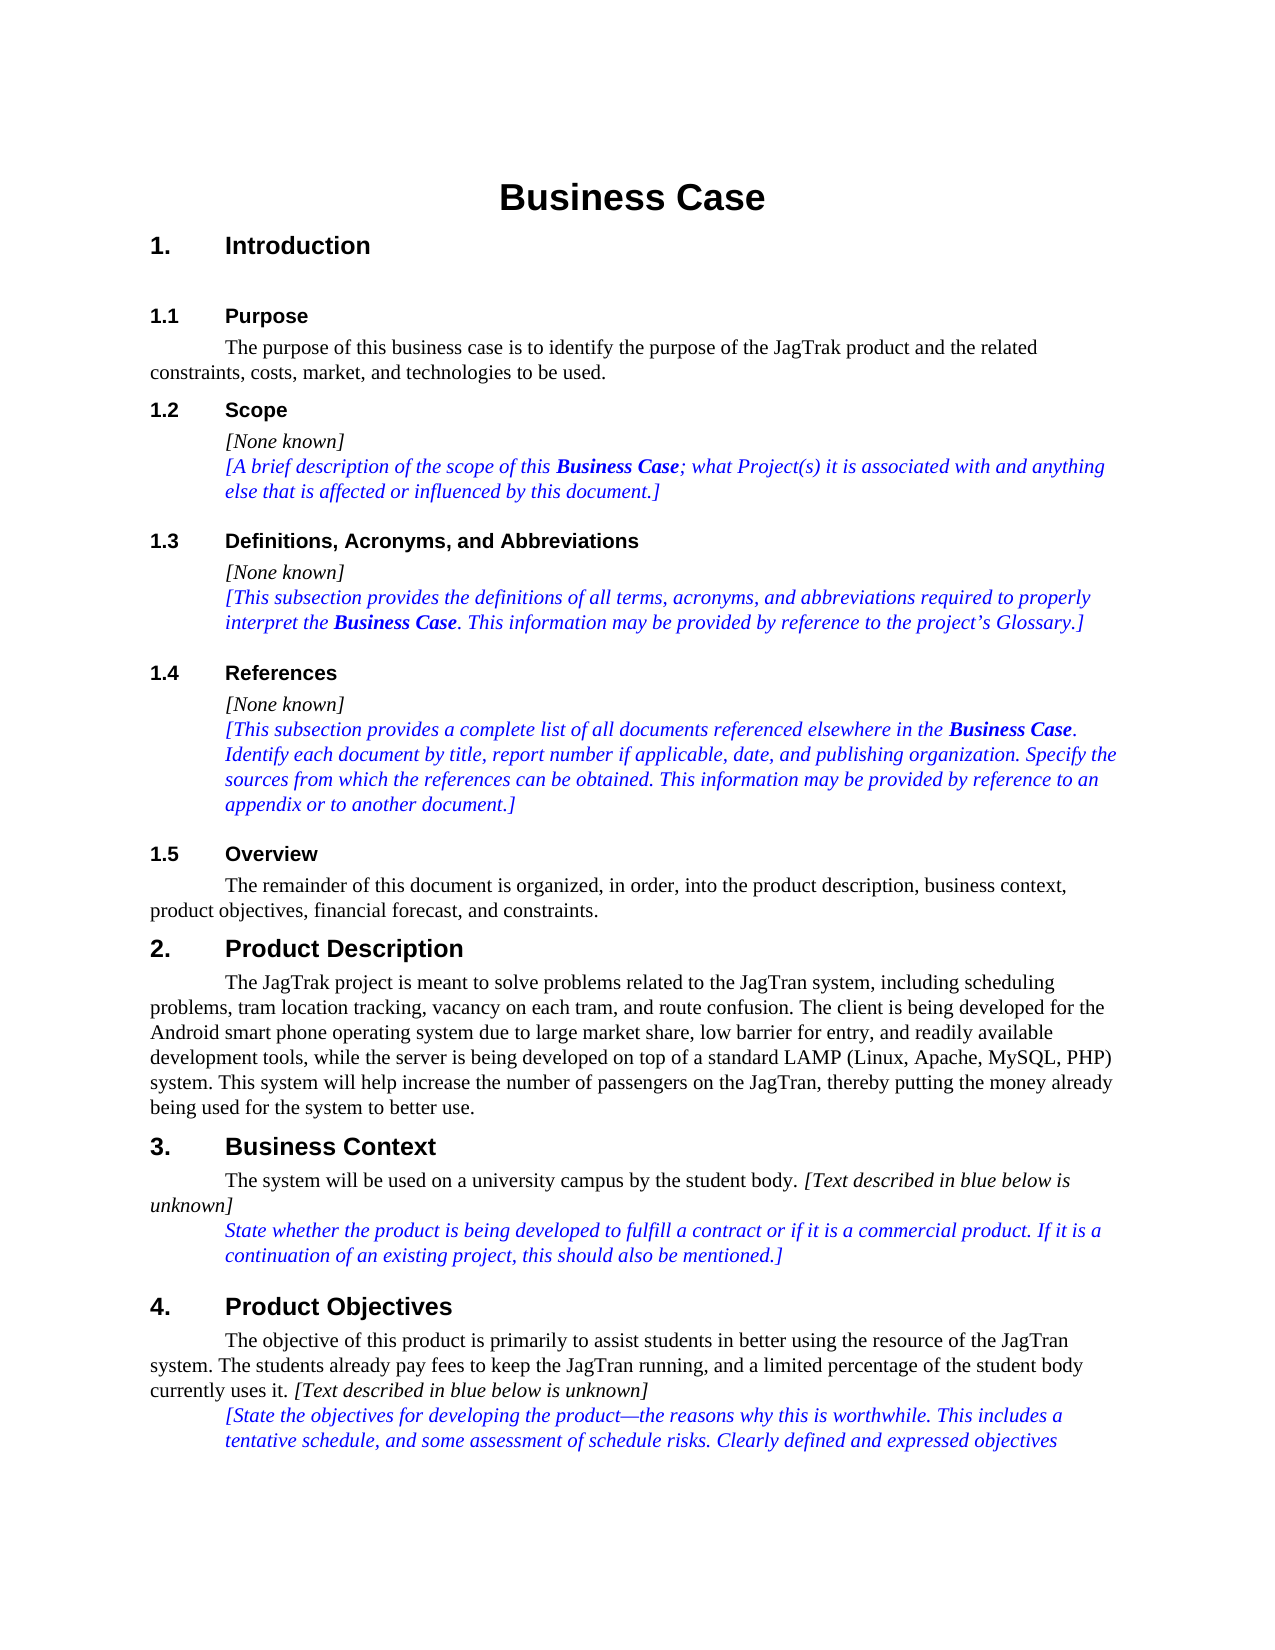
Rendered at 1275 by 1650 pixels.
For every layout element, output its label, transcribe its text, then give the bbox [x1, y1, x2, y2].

text [State the objectives for developing the product—the reasons why this is worthwhile. This includes a tentative schedule, and some assessment of schedule risks. Clearly defined and expressed objectives [225, 1402, 1125, 1452]
text The remainder of this document is organized, in order, into the product description, business context, product objectives, financial forecast, and constraints. [150, 872, 1125, 922]
subtitle Product Description [150, 934, 1125, 963]
subtitle Scope [150, 397, 1125, 422]
text The JagTrak project is meant to solve problems related to the JagTran system, including scheduling problems, tram location tracking, vacancy on each tram, and route confusion. The client is being developed for the Android smart phone operating system due to large market share, low barrier for entry, and readily available development tools, while the server is being developed on top of a standard LAMP (Linux, Apache, MySQL, PHP) system. This system will help increase the number of passengers on the JagTran, thereby putting the money already being used for the system to better use. [150, 969, 1125, 1119]
subtitle References [150, 659, 1125, 684]
text [None known] [150, 559, 1125, 584]
subtitle Overview [150, 841, 1125, 866]
subtitle Definitions, Acronyms, and Abbreviations [150, 528, 1125, 553]
subtitle Introduction [150, 231, 1125, 259]
subtitle Product Objectives [150, 1292, 1125, 1321]
text [This subsection provides a complete list of all documents referenced elsewhere in the Business Case. Identify each document by title, report number if applicable, date, and publishing organization. Specify the sources from which the references can be obtained. This information may be provided by reference to an appendix or to another document.] [225, 716, 1125, 816]
text [This subsection provides the definitions of all terms, acronyms, and abbreviations required to properly interpret the Business Case. This information may be provided by reference to the project’s Glossary.] [225, 584, 1125, 634]
text The objective of this product is primarily to assist students in better using the resource of the JagTran system. The students already pay fees to keep the JagTran running, and a limited percentage of the student body currently uses it. [Text described in blue below is unknown] [150, 1327, 1125, 1402]
subtitle Business Context [150, 1132, 1125, 1161]
text State whether the product is being developed to fulfill a contract or if it is a commercial product. If it is a continuation of an existing project, this should also be mentioned.] [225, 1217, 1125, 1267]
title Business Case [150, 175, 1125, 218]
text [None known] [150, 428, 1125, 453]
text The system will be used on a university campus by the student body. [Text described in blue below is unknown] [150, 1167, 1125, 1217]
text [None known] [150, 691, 1125, 716]
subtitle Purpose [150, 303, 1125, 328]
text The purpose of this business case is to identify the purpose of the JagTrak product and the related constraints, costs, market, and technologies to be used. [150, 334, 1125, 384]
text [A brief description of the scope of this Business Case; what Project(s) it is associated with and anything else that is affected or influenced by this document.] [225, 453, 1125, 503]
